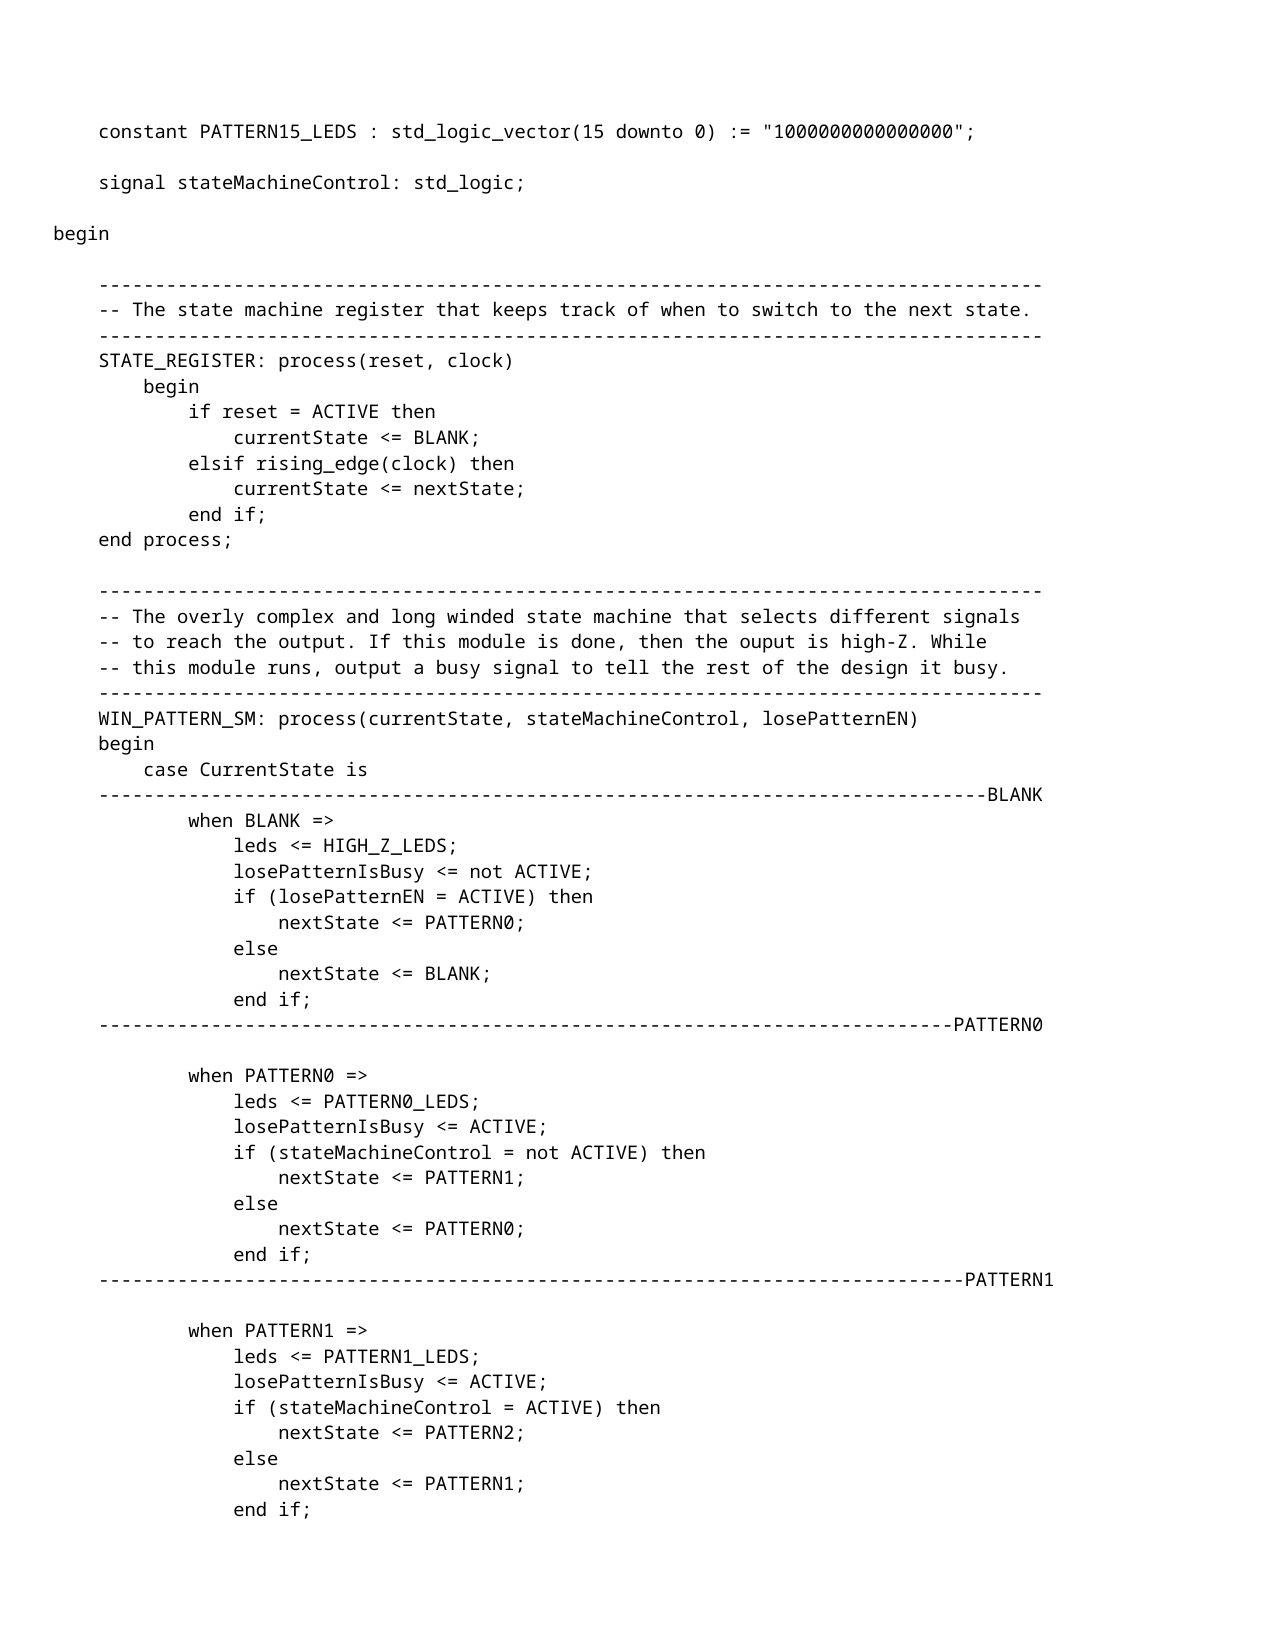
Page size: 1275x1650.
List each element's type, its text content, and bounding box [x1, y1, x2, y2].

text nextState <= BLANK; [53, 960, 1216, 986]
text end process; [53, 526, 1216, 552]
text if (stateMachineControl = not ACTIVE) then [53, 1139, 1216, 1164]
text case CurrentState is [53, 756, 1216, 782]
text else [53, 1445, 1216, 1471]
text -- The state machine register that keeps track of when to switch to the next state. [53, 297, 1216, 322]
text leds <= HIGH_Z_LEDS; [53, 833, 1216, 858]
text losePatternIsBusy <= ACTIVE; [53, 1113, 1216, 1139]
text -- The overly complex and long winded state machine that selects different signals [53, 603, 1216, 628]
text -----------------------------------------------------------------------------PATTERN1 [53, 1267, 1216, 1292]
text -- this module runs, output a busy signal to tell the rest of the design it busy. [53, 654, 1216, 679]
text when PATTERN1 => [53, 1318, 1216, 1343]
text end if; [53, 986, 1216, 1011]
text losePatternIsBusy <= not ACTIVE; [53, 858, 1216, 884]
text -------------------------------------------------------------------------------BLANK [53, 782, 1216, 807]
text WIN_PATTERN_SM: process(currentState, stateMachineControl, losePatternEN) [53, 705, 1216, 731]
text STATE_REGISTER: process(reset, clock) [53, 348, 1216, 373]
text end if; [53, 501, 1216, 526]
text end if; [53, 1241, 1216, 1267]
text nextState <= PATTERN1; [53, 1164, 1216, 1190]
text ----------------------------------------------------------------------------PATTERN0 [53, 1011, 1216, 1037]
text begin [53, 373, 1216, 399]
text constant PATTERN15_LEDS : std_logic_vector(15 downto 0) := "1000000000000000"; [53, 118, 1216, 144]
text begin [53, 731, 1216, 756]
text nextState <= PATTERN0; [53, 909, 1216, 935]
text else [53, 1190, 1216, 1216]
text nextState <= PATTERN2; [53, 1420, 1216, 1445]
text nextState <= PATTERN1; [53, 1471, 1216, 1496]
text ------------------------------------------------------------------------------------ [53, 577, 1216, 603]
text currentState <= nextState; [53, 475, 1216, 501]
text end if; [53, 1496, 1216, 1522]
text elsif rising_edge(clock) then [53, 450, 1216, 475]
text nextState <= PATTERN0; [53, 1216, 1216, 1241]
text -- to reach the output. If this module is done, then the ouput is high-Z. While [53, 628, 1216, 654]
text when BLANK => [53, 807, 1216, 833]
text ------------------------------------------------------------------------------------ [53, 271, 1216, 297]
text signal stateMachineControl: std_logic; [53, 169, 1216, 195]
text begin [53, 220, 1216, 246]
text leds <= PATTERN1_LEDS; [53, 1343, 1216, 1369]
text currentState <= BLANK; [53, 424, 1216, 450]
text if (losePatternEN = ACTIVE) then [53, 884, 1216, 909]
text ------------------------------------------------------------------------------------ [53, 322, 1216, 348]
text leds <= PATTERN0_LEDS; [53, 1088, 1216, 1113]
text if (stateMachineControl = ACTIVE) then [53, 1394, 1216, 1420]
text losePatternIsBusy <= ACTIVE; [53, 1369, 1216, 1394]
text ------------------------------------------------------------------------------------ [53, 679, 1216, 705]
text if reset = ACTIVE then [53, 399, 1216, 424]
text else [53, 935, 1216, 960]
text when PATTERN0 => [53, 1062, 1216, 1088]
